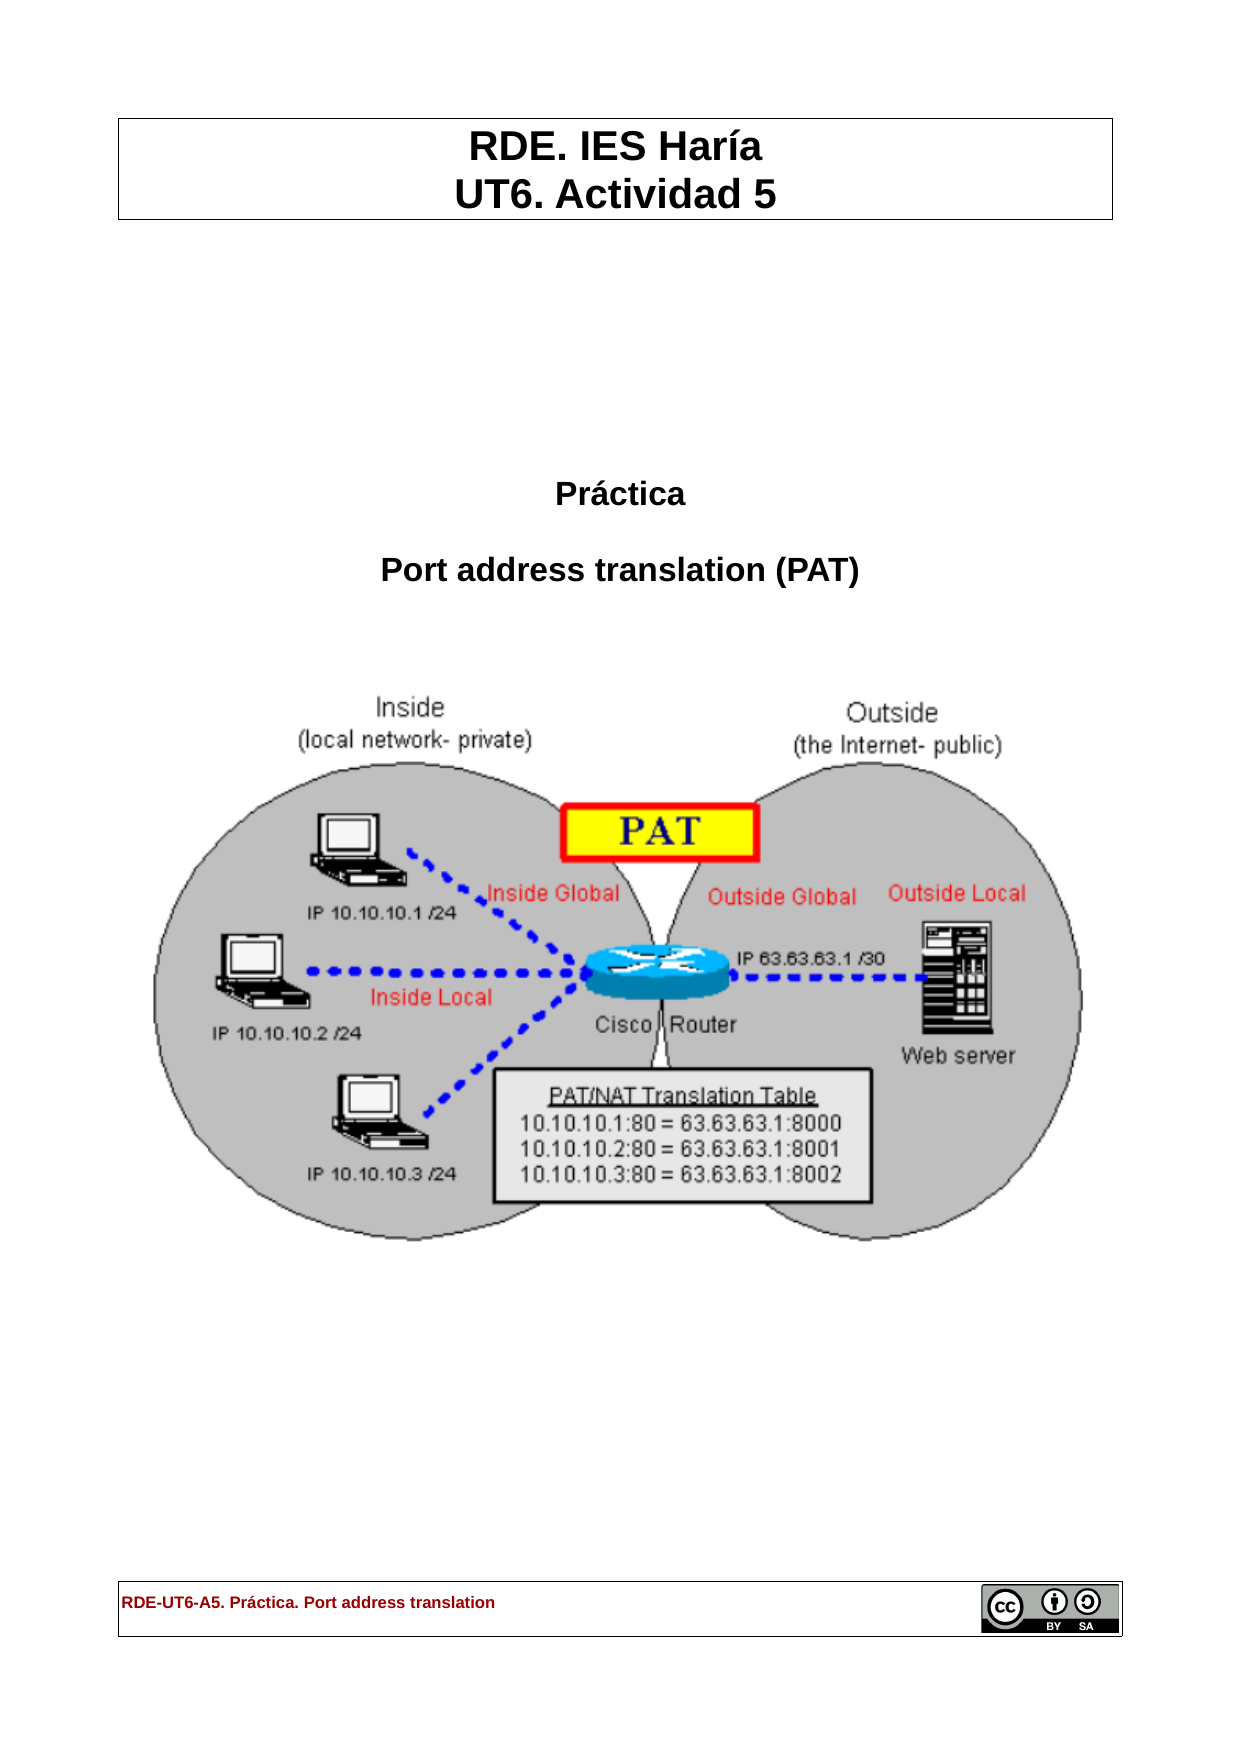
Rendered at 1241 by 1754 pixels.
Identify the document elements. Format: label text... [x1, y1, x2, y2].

text RDE. IES Haría [119, 119, 1112, 166]
text UT6. Actividad 5 [119, 166, 1112, 219]
picture [135, 672, 1105, 1243]
picture [981, 1584, 1119, 1633]
subtitle Port address translation (PAT) [118, 550, 1122, 588]
subtitle Práctica [118, 474, 1122, 512]
